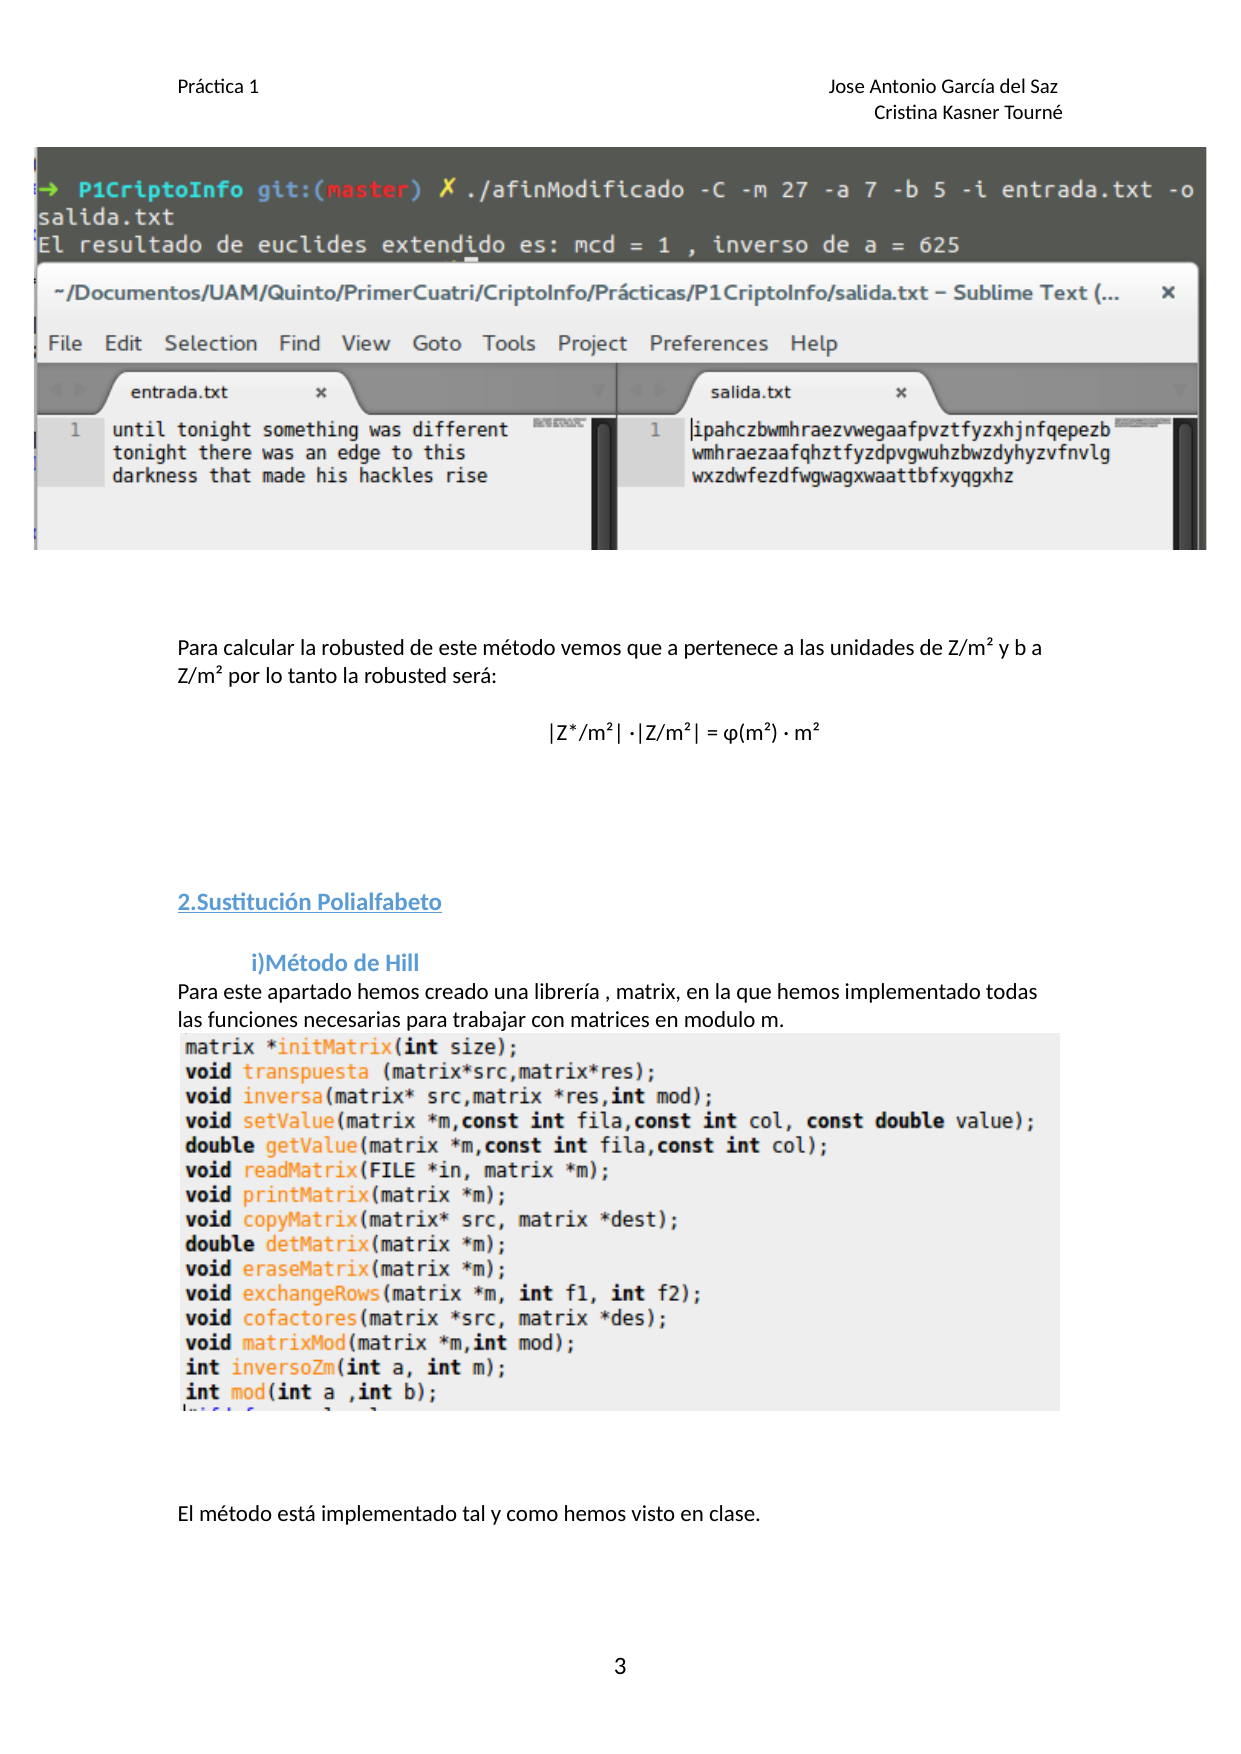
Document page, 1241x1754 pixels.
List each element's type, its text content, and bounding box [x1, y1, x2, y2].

picture [180, 1033, 1061, 1411]
picture [33, 147, 1207, 550]
text |Z*/m²| ·|Z/m²| = φ(m²) · m² [177, 718, 1063, 746]
text El método está implementado tal y como hemos visto en clase. [177, 1499, 1063, 1527]
text 2.Sustitución Polialfabeto [177, 886, 1063, 916]
text Para calcular la robusted de este método vemos que a pertenece a las unidades de Z/m² y b a Z/m² por lo tanto la robusted será: [177, 633, 1063, 689]
text Para este apartado hemos creado una librería , matrix, en la que hemos implementado todas las funciones necesarias para trabajar con matrices en modulo m. [177, 977, 1063, 1033]
text i)Método de Hill [177, 947, 1063, 977]
